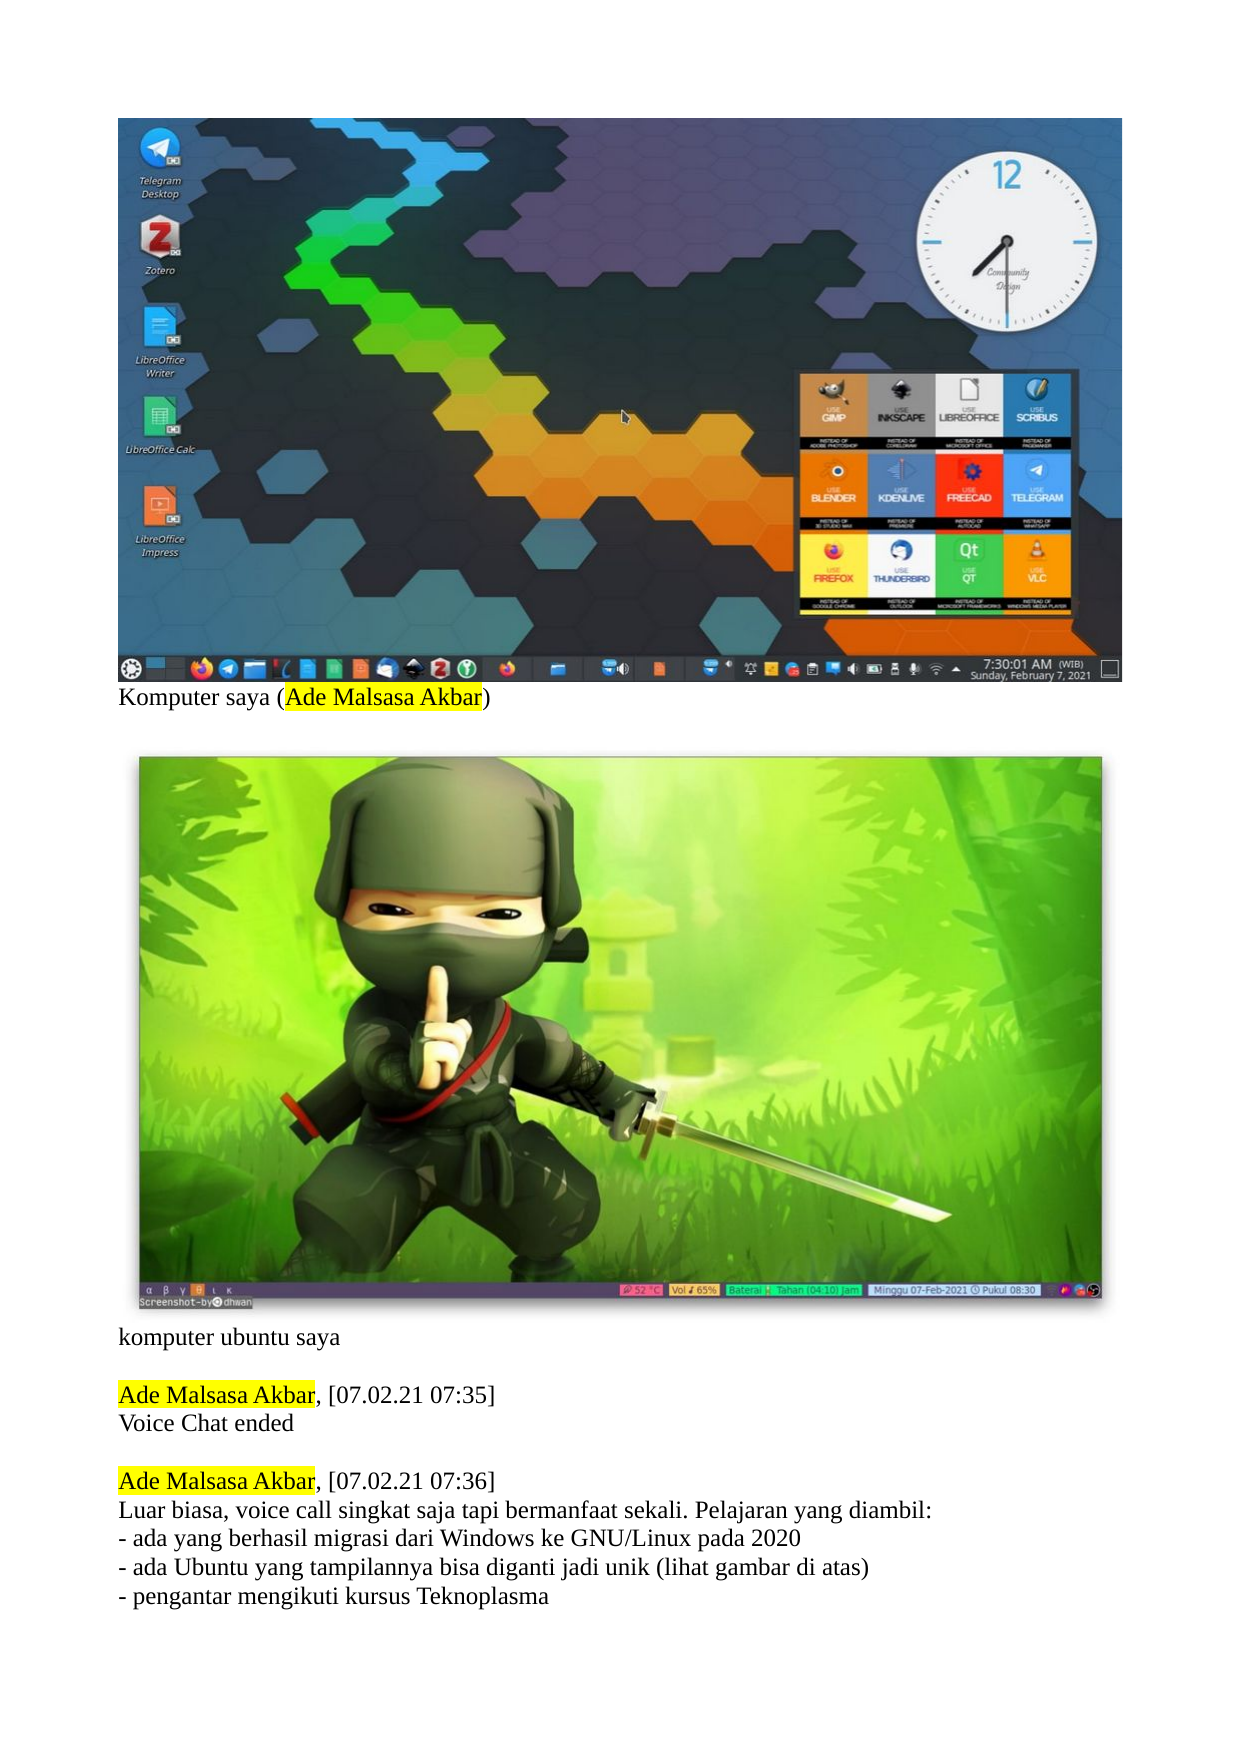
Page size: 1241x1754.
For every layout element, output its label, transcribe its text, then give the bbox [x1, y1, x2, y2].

text Voice Chat ended [118, 1408, 1122, 1437]
picture [118, 118, 1123, 682]
text komputer ubuntu saya [118, 1323, 1122, 1351]
picture [118, 739, 1123, 1323]
text Ade Malsasa Akbar, [07.02.21 07:35] [118, 1380, 1122, 1408]
text - ada yang berhasil migrasi dari Windows ke GNU/Linux pada 2020 [118, 1523, 1122, 1552]
text - pengantar mengikuti kursus Teknoplasma [118, 1581, 1122, 1610]
text Ade Malsasa Akbar, [07.02.21 07:36] [118, 1466, 1122, 1495]
text Komputer saya (Ade Malsasa Akbar) [118, 682, 1122, 711]
text - ada Ubuntu yang tampilannya bisa diganti jadi unik (lihat gambar di atas) [118, 1552, 1122, 1581]
text Luar biasa, voice call singkat saja tapi bermanfaat sekali. Pelajaran yang diambil: [118, 1495, 1122, 1523]
